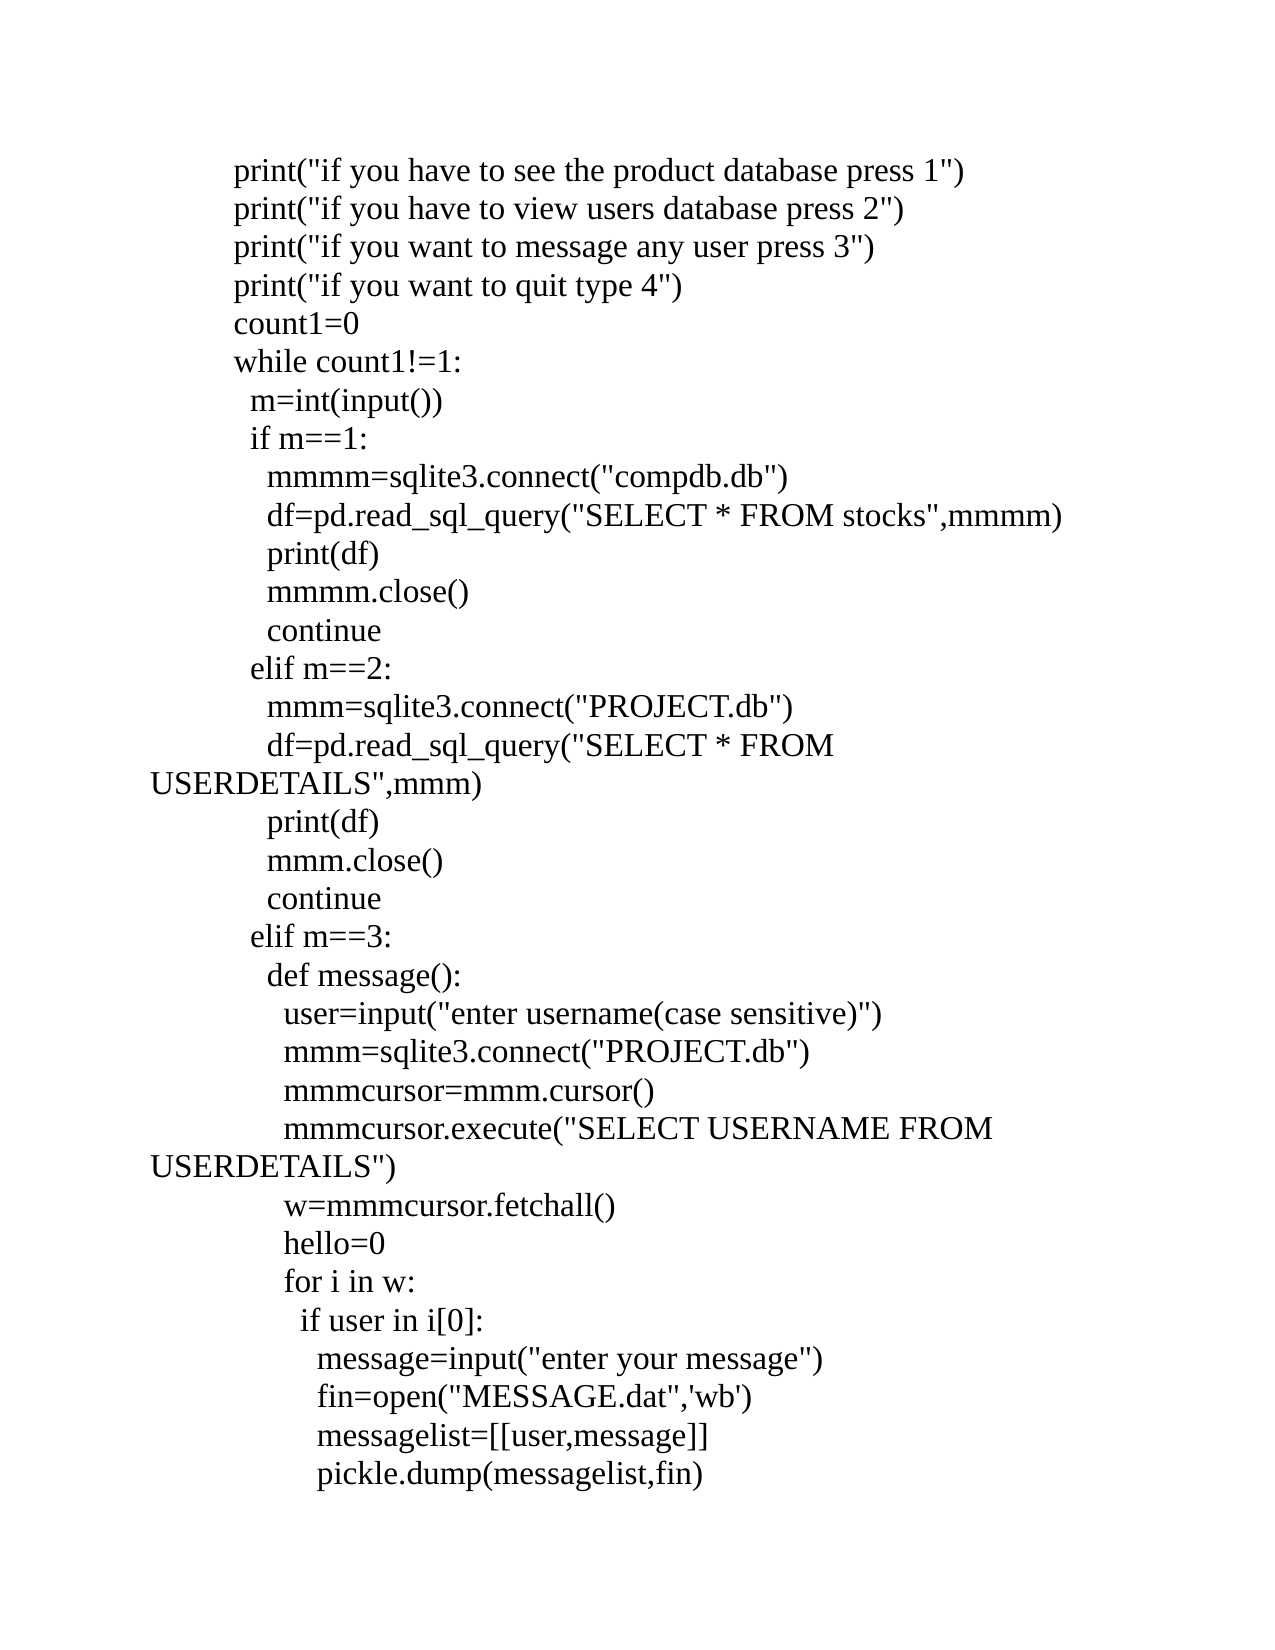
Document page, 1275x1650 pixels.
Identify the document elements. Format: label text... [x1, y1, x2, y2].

text w=mmmcursor.fetchall() [150, 1185, 1125, 1223]
text count1=0 [150, 303, 1125, 342]
text elif m==3: [150, 917, 1125, 955]
text pickle.dump(messagelist,fin) [150, 1453, 1125, 1492]
text mmmm.close() [150, 572, 1125, 610]
text df=pd.read_sql_query("SELECT * FROM stocks",mmmm) [150, 495, 1125, 533]
text if user in i[0]: [150, 1300, 1125, 1338]
text fin=open("MESSAGE.dat",'wb') [150, 1377, 1125, 1415]
text elif m==2: [150, 648, 1125, 687]
text mmmcursor.execute("SELECT USERNAME FROM USERDETAILS") [150, 1108, 1125, 1185]
text message=input("enter your message") [150, 1338, 1125, 1377]
text if m==1: [150, 418, 1125, 457]
text print("if you want to message any user press 3") [150, 227, 1125, 265]
text mmm=sqlite3.connect("PROJECT.db") [150, 687, 1125, 725]
text print(df) [150, 533, 1125, 572]
text print("if you want to quit type 4") [150, 265, 1125, 303]
text continue [150, 878, 1125, 917]
text continue [150, 610, 1125, 648]
text print("if you have to view users database press 2") [150, 188, 1125, 227]
text messagelist=[[user,message]] [150, 1415, 1125, 1453]
text mmm=sqlite3.connect("PROJECT.db") [150, 1032, 1125, 1070]
text while count1!=1: [150, 342, 1125, 380]
text def message(): [150, 955, 1125, 993]
text print(df) [150, 802, 1125, 840]
text mmmm=sqlite3.connect("compdb.db") [150, 457, 1125, 495]
text df=pd.read_sql_query("SELECT * FROM USERDETAILS",mmm) [150, 725, 1125, 802]
text m=int(input()) [150, 380, 1125, 418]
text mmm.close() [150, 840, 1125, 878]
text mmmcursor=mmm.cursor() [150, 1070, 1125, 1108]
text print("if you have to see the product database press 1") [150, 150, 1125, 188]
text user=input("enter username(case sensitive)") [150, 993, 1125, 1032]
text hello=0 [150, 1223, 1125, 1262]
text for i in w: [150, 1262, 1125, 1300]
